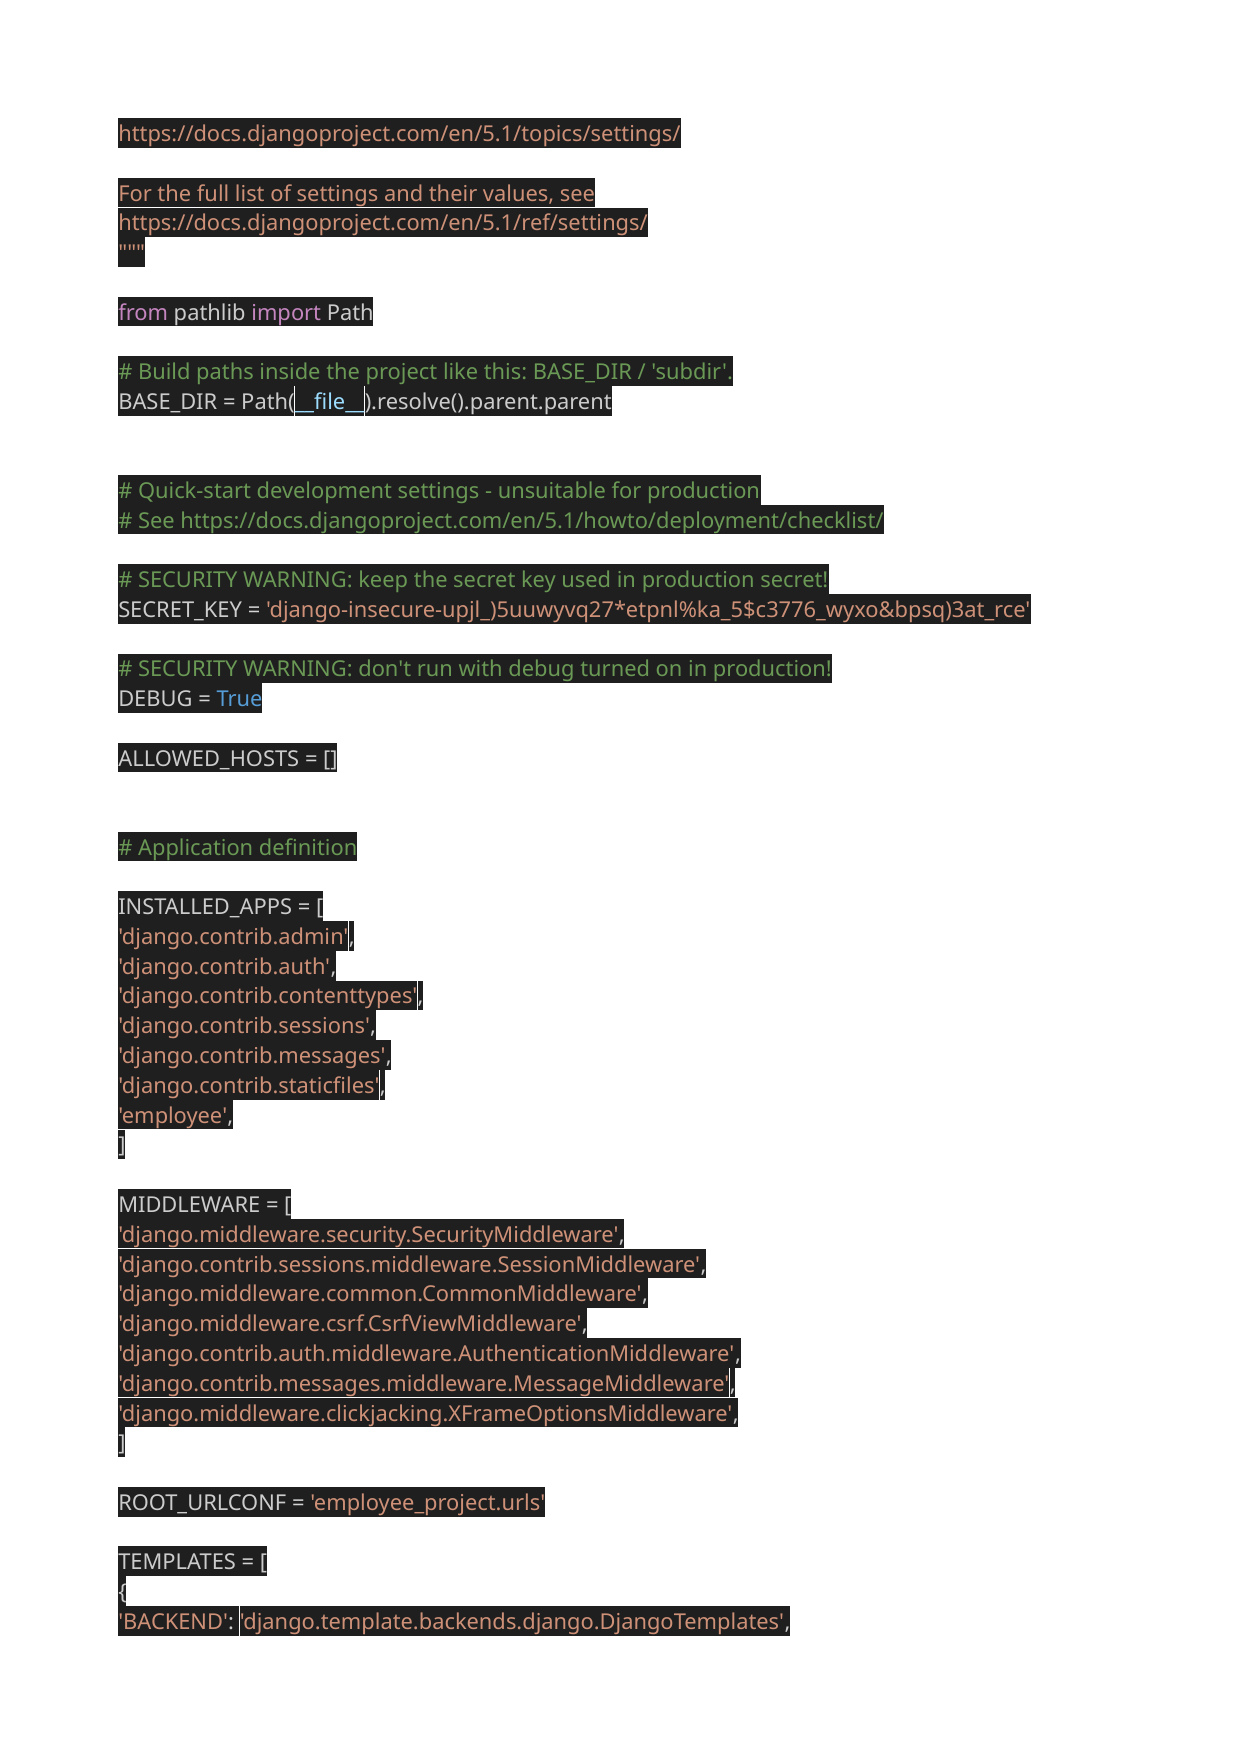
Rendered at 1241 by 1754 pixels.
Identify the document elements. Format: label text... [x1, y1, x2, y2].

text DEBUG = True [118, 683, 1122, 713]
text # See https://docs.djangoproject.com/en/5.1/howto/deployment/checklist/ [118, 505, 1122, 534]
text 'employee', [118, 1100, 1122, 1129]
text https://docs.djangoproject.com/en/5.1/topics/settings/ [118, 118, 1122, 148]
text """ [118, 237, 1122, 267]
text INSTALLED_APPS = [ [118, 891, 1122, 921]
text 'django.contrib.messages.middleware.MessageMiddleware', [118, 1368, 1122, 1397]
text 'django.middleware.clickjacking.XFrameOptionsMiddleware', [118, 1397, 1122, 1427]
text TEMPLATES = [ [118, 1546, 1122, 1576]
text 'django.contrib.auth', [118, 951, 1122, 981]
text # Application definition [118, 832, 1122, 861]
text For the full list of settings and their values, see [118, 178, 1122, 207]
text ALLOWED_HOSTS = [] [118, 743, 1122, 772]
text # SECURITY WARNING: keep the secret key used in production secret! [118, 564, 1122, 594]
text https://docs.djangoproject.com/en/5.1/ref/settings/ [118, 207, 1122, 237]
text # SECURITY WARNING: don't run with debug turned on in production! [118, 653, 1122, 683]
text 'django.middleware.csrf.CsrfViewMiddleware', [118, 1308, 1122, 1338]
text { [118, 1576, 1122, 1606]
text 'django.contrib.sessions.middleware.SessionMiddleware', [118, 1248, 1122, 1278]
text 'django.contrib.contenttypes', [118, 981, 1122, 1010]
text # Quick-start development settings - unsuitable for production [118, 475, 1122, 505]
text 'django.contrib.messages', [118, 1040, 1122, 1070]
text 'django.contrib.auth.middleware.AuthenticationMiddleware', [118, 1338, 1122, 1368]
text SECRET_KEY = 'django-insecure-upjl_)5uuwyvq27*etpnl%ka_5$c3776_wyxo&bpsq)3at_rce' [118, 594, 1122, 624]
text 'BACKEND': 'django.template.backends.django.DjangoTemplates', [118, 1606, 1122, 1636]
text 'django.contrib.sessions', [118, 1010, 1122, 1040]
text ] [118, 1427, 1122, 1457]
text from pathlib import Path [118, 297, 1122, 326]
text 'django.middleware.security.SecurityMiddleware', [118, 1219, 1122, 1248]
text # Build paths inside the project like this: BASE_DIR / 'subdir'. [118, 356, 1122, 386]
text MIDDLEWARE = [ [118, 1189, 1122, 1219]
text 'django.contrib.admin', [118, 921, 1122, 951]
text BASE_DIR = Path(__file__).resolve().parent.parent [118, 386, 1122, 416]
text ] [118, 1129, 1122, 1159]
text ROOT_URLCONF = 'employee_project.urls' [118, 1487, 1122, 1517]
text 'django.middleware.common.CommonMiddleware', [118, 1278, 1122, 1308]
text 'django.contrib.staticfiles', [118, 1070, 1122, 1100]
